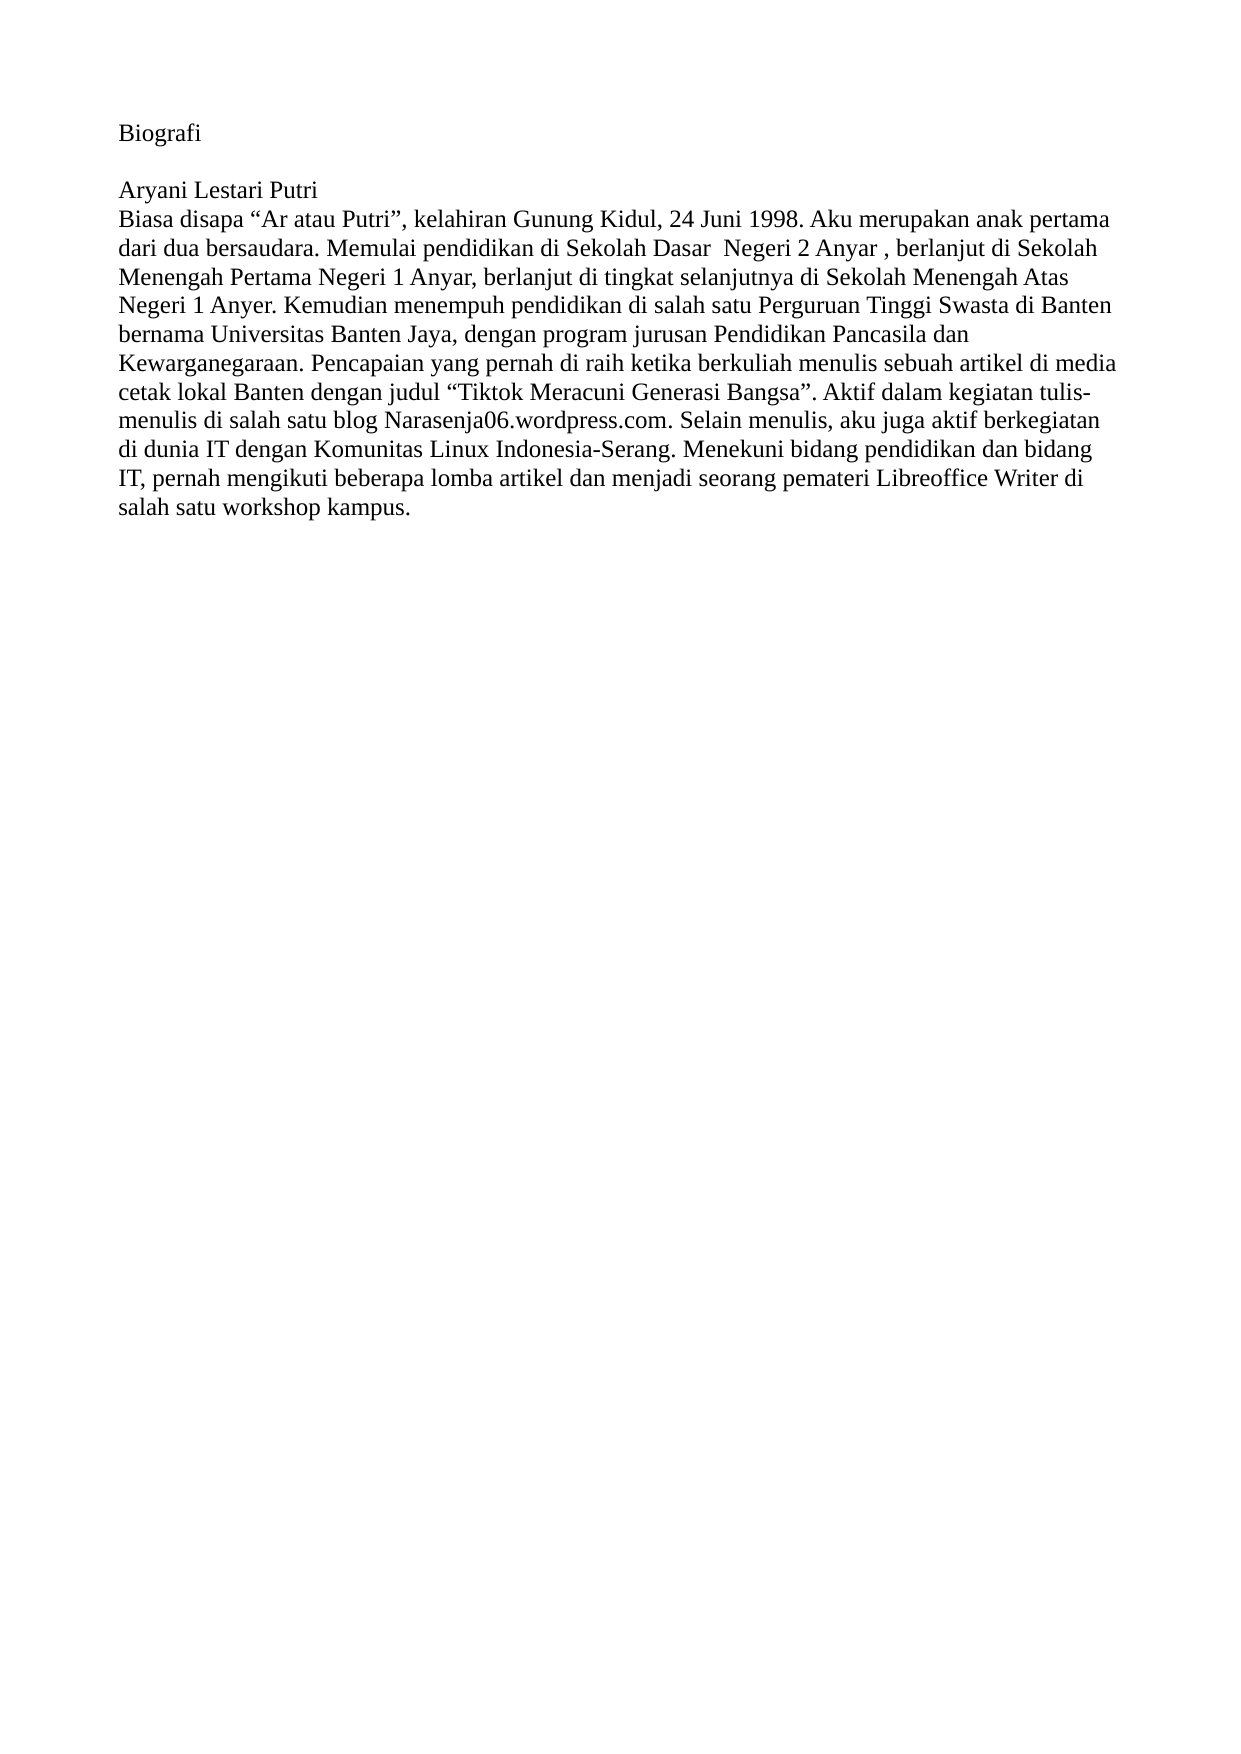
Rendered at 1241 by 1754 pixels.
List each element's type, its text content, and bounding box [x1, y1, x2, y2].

text Biografi [118, 118, 1122, 147]
text Aryani Lestari Putri [118, 176, 1122, 204]
text Biasa disapa “Ar atau Putri”, kelahiran Gunung Kidul, 24 Juni 1998. Aku merupakan anak pertama dari dua bersaudara. Memulai pendidikan di Sekolah Dasar Negeri 2 Anyar , berlanjut di Sekolah Menengah Pertama Negeri 1 Anyar, berlanjut di tingkat selanjutnya di Sekolah Menengah Atas Negeri 1 Anyer. Kemudian menempuh pendidikan di salah satu Perguruan Tinggi Swasta di Banten bernama Universitas Banten Jaya, dengan program jurusan Pendidikan Pancasila dan Kewarganegaraan. Pencapaian yang pernah di raih ketika berkuliah menulis sebuah artikel di media cetak lokal Banten dengan judul “Tiktok Meracuni Generasi Bangsa”. Aktif dalam kegiatan tulis-menulis di salah satu blog Narasenja06.wordpress.com. Selain menulis, aku juga aktif berkegiatan di dunia IT dengan Komunitas Linux Indonesia-Serang. Menekuni bidang pendidikan dan bidang IT, pernah mengikuti beberapa lomba artikel dan menjadi seorang pemateri Libreoffice Writer di salah satu workshop kampus. [118, 204, 1122, 521]
